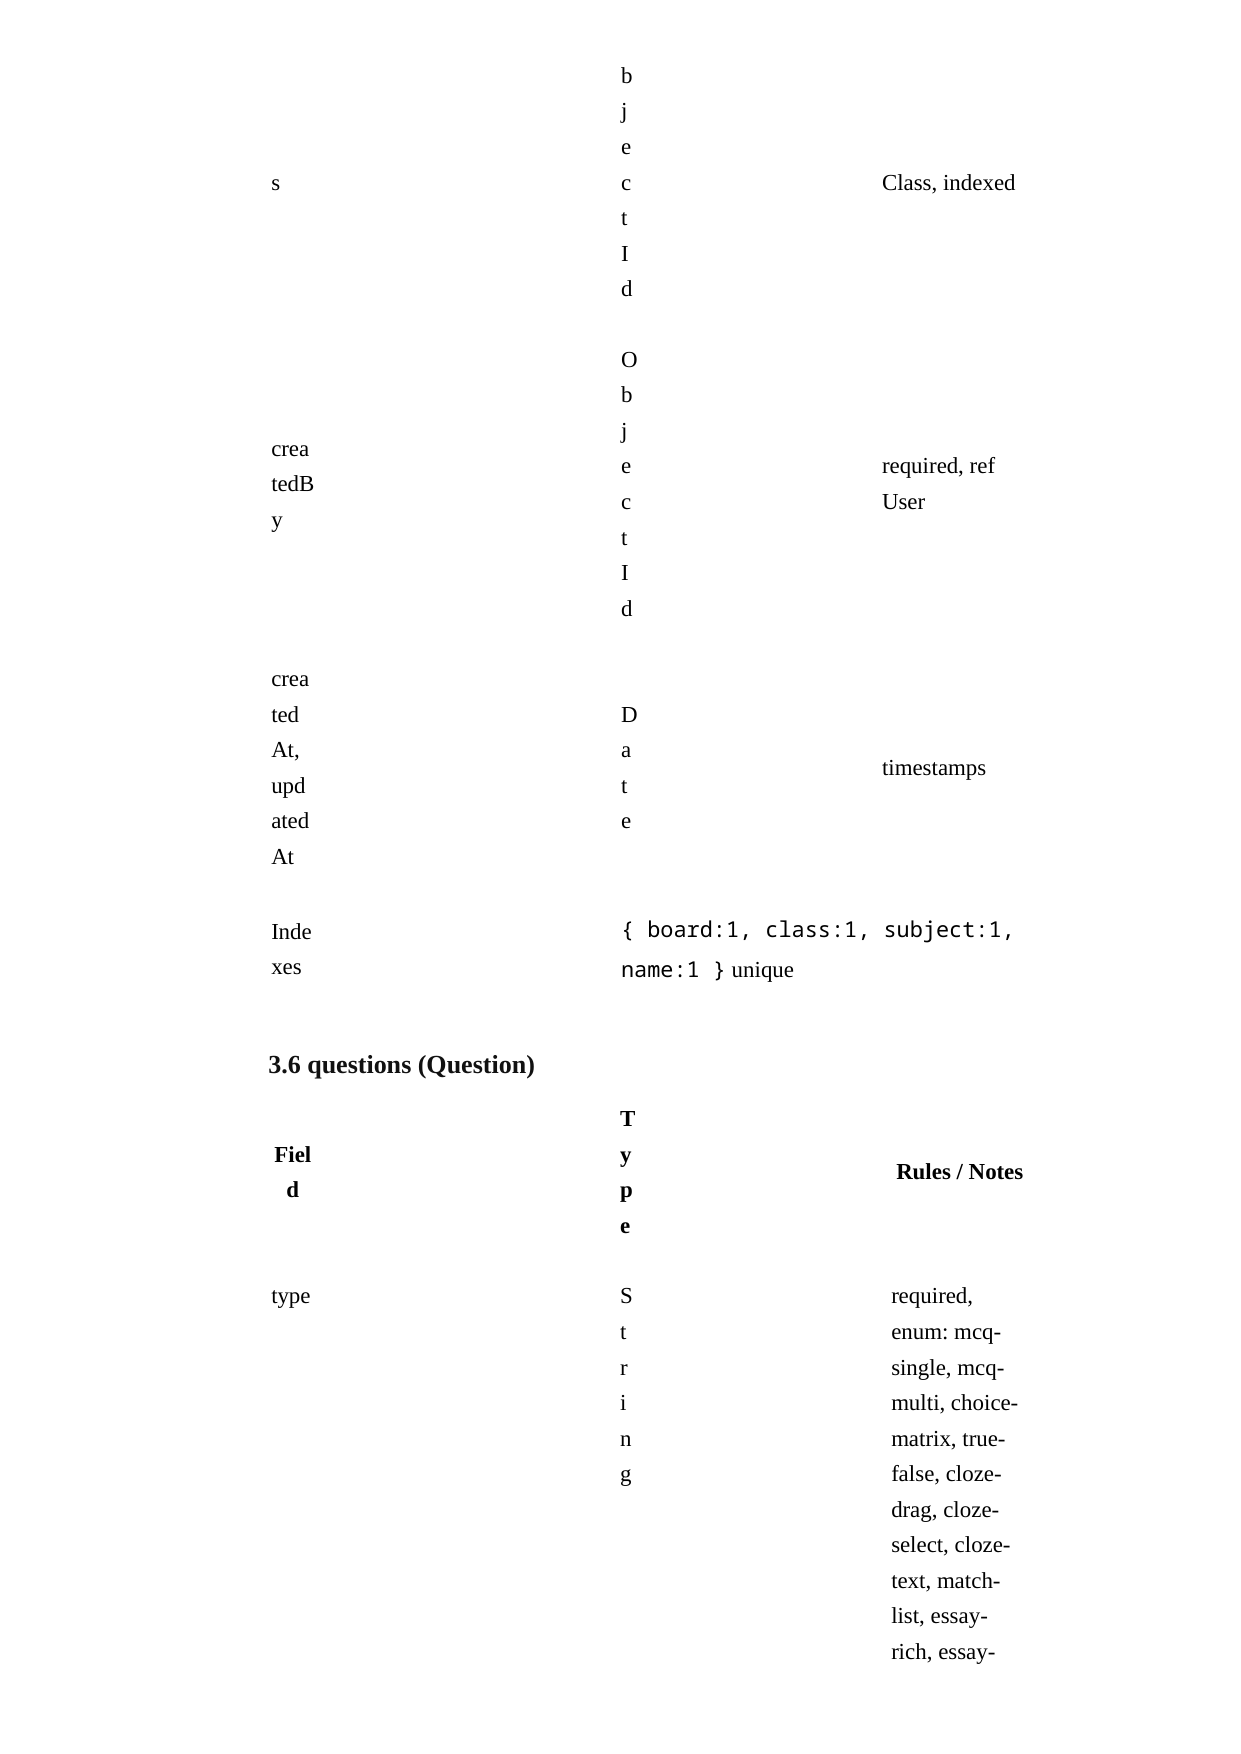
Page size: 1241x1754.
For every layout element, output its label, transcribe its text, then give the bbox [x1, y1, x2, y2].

table_header Field [118, 1102, 467, 1280]
table_cell { board:1, class:1, subject:1, name:1 } unique [468, 911, 1181, 1025]
table_header Type [467, 1102, 738, 1280]
table_cell Date [468, 663, 729, 911]
subtitle 3.6 questions (Question) [268, 1049, 1031, 1079]
table_cell timestamps [729, 663, 1181, 911]
table_cell s [118, 59, 468, 343]
table_cell required, ref User [729, 343, 1181, 662]
table_cell ObjectId [468, 343, 729, 662]
table_cell bjectId [468, 59, 729, 343]
table_cell String [467, 1280, 738, 1667]
table_cell Indexes [118, 911, 468, 1025]
table_cell createdBy [118, 343, 468, 662]
table_cell createdAt, updatedAt [118, 663, 468, 911]
table_cell required, enum: mcq-single, mcq-multi, choice-matrix, true-false, cloze-drag, cloze-select, cloze-text, match-list, essay-rich, essay- [738, 1280, 1181, 1667]
table_cell type [118, 1280, 467, 1667]
table_header Rules / Notes [738, 1102, 1181, 1280]
table_cell Class, indexed [729, 59, 1181, 343]
